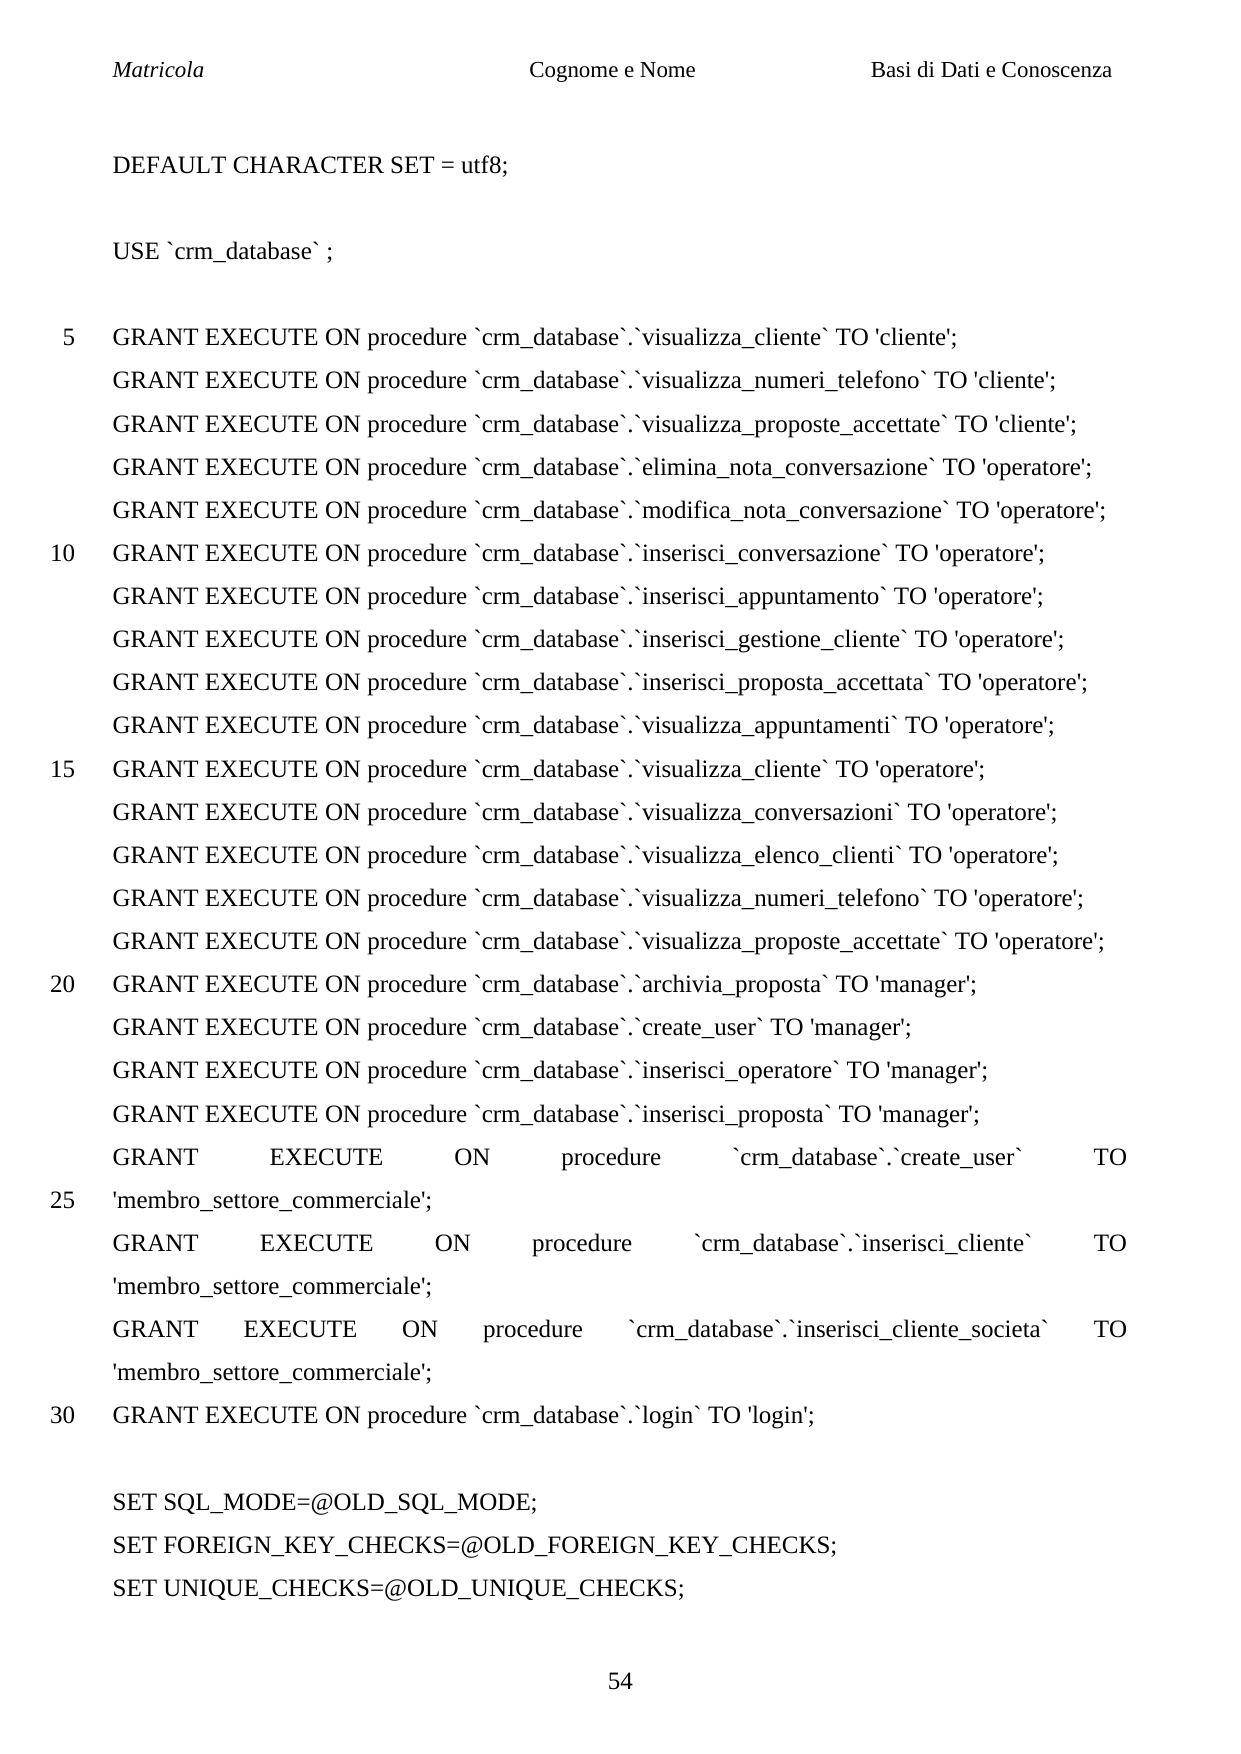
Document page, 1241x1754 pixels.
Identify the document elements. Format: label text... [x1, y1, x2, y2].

text GRANT EXECUTE ON procedure `crm_database`.`create_user` TO 'membro_settore_commerciale'; [112, 1142, 1128, 1214]
text USE `crm_database` ; [112, 236, 1128, 265]
text SET FOREIGN_KEY_CHECKS=@OLD_FOREIGN_KEY_CHECKS; [112, 1530, 1128, 1559]
text GRANT EXECUTE ON procedure `crm_database`.`elimina_nota_conversazione` TO 'operatore'; [112, 452, 1128, 481]
text GRANT EXECUTE ON procedure `crm_database`.`inserisci_appuntamento` TO 'operatore'; [112, 581, 1128, 610]
text DEFAULT CHARACTER SET = utf8; [112, 150, 1128, 179]
text GRANT EXECUTE ON procedure `crm_database`.`inserisci_cliente` TO 'membro_settore_commerciale'; [112, 1228, 1128, 1300]
text GRANT EXECUTE ON procedure `crm_database`.`modifica_nota_conversazione` TO 'operatore'; [112, 495, 1128, 524]
text GRANT EXECUTE ON procedure `crm_database`.`inserisci_conversazione` TO 'operatore'; [112, 538, 1128, 567]
text GRANT EXECUTE ON procedure `crm_database`.`visualizza_cliente` TO 'cliente'; [112, 322, 1128, 351]
text GRANT EXECUTE ON procedure `crm_database`.`visualizza_cliente` TO 'operatore'; [112, 754, 1128, 782]
text GRANT EXECUTE ON procedure `crm_database`.`archivia_proposta` TO 'manager'; [112, 969, 1128, 998]
text GRANT EXECUTE ON procedure `crm_database`.`visualizza_appuntamenti` TO 'operatore'; [112, 711, 1128, 739]
text GRANT EXECUTE ON procedure `crm_database`.`visualizza_proposte_accettate` TO 'operatore'; [112, 926, 1128, 955]
text GRANT EXECUTE ON procedure `crm_database`.`visualizza_numeri_telefono` TO 'cliente'; [112, 366, 1128, 394]
text GRANT EXECUTE ON procedure `crm_database`.`inserisci_proposta_accettata` TO 'operatore'; [112, 667, 1128, 696]
text GRANT EXECUTE ON procedure `crm_database`.`visualizza_numeri_telefono` TO 'operatore'; [112, 883, 1128, 912]
text GRANT EXECUTE ON procedure `crm_database`.`inserisci_proposta` TO 'manager'; [112, 1099, 1128, 1127]
text GRANT EXECUTE ON procedure `crm_database`.`inserisci_cliente_societa` TO 'membro_settore_commerciale'; [112, 1314, 1128, 1386]
text GRANT EXECUTE ON procedure `crm_database`.`visualizza_conversazioni` TO 'operatore'; [112, 797, 1128, 826]
text GRANT EXECUTE ON procedure `crm_database`.`create_user` TO 'manager'; [112, 1012, 1128, 1041]
text SET SQL_MODE=@OLD_SQL_MODE; [112, 1487, 1128, 1516]
text SET UNIQUE_CHECKS=@OLD_UNIQUE_CHECKS; [112, 1573, 1128, 1602]
text GRANT EXECUTE ON procedure `crm_database`.`visualizza_elenco_clienti` TO 'operatore'; [112, 840, 1128, 869]
text GRANT EXECUTE ON procedure `crm_database`.`inserisci_operatore` TO 'manager'; [112, 1056, 1128, 1084]
text GRANT EXECUTE ON procedure `crm_database`.`visualizza_proposte_accettate` TO 'cliente'; [112, 409, 1128, 437]
text GRANT EXECUTE ON procedure `crm_database`.`login` TO 'login'; [112, 1401, 1128, 1429]
text GRANT EXECUTE ON procedure `crm_database`.`inserisci_gestione_cliente` TO 'operatore'; [112, 624, 1128, 653]
